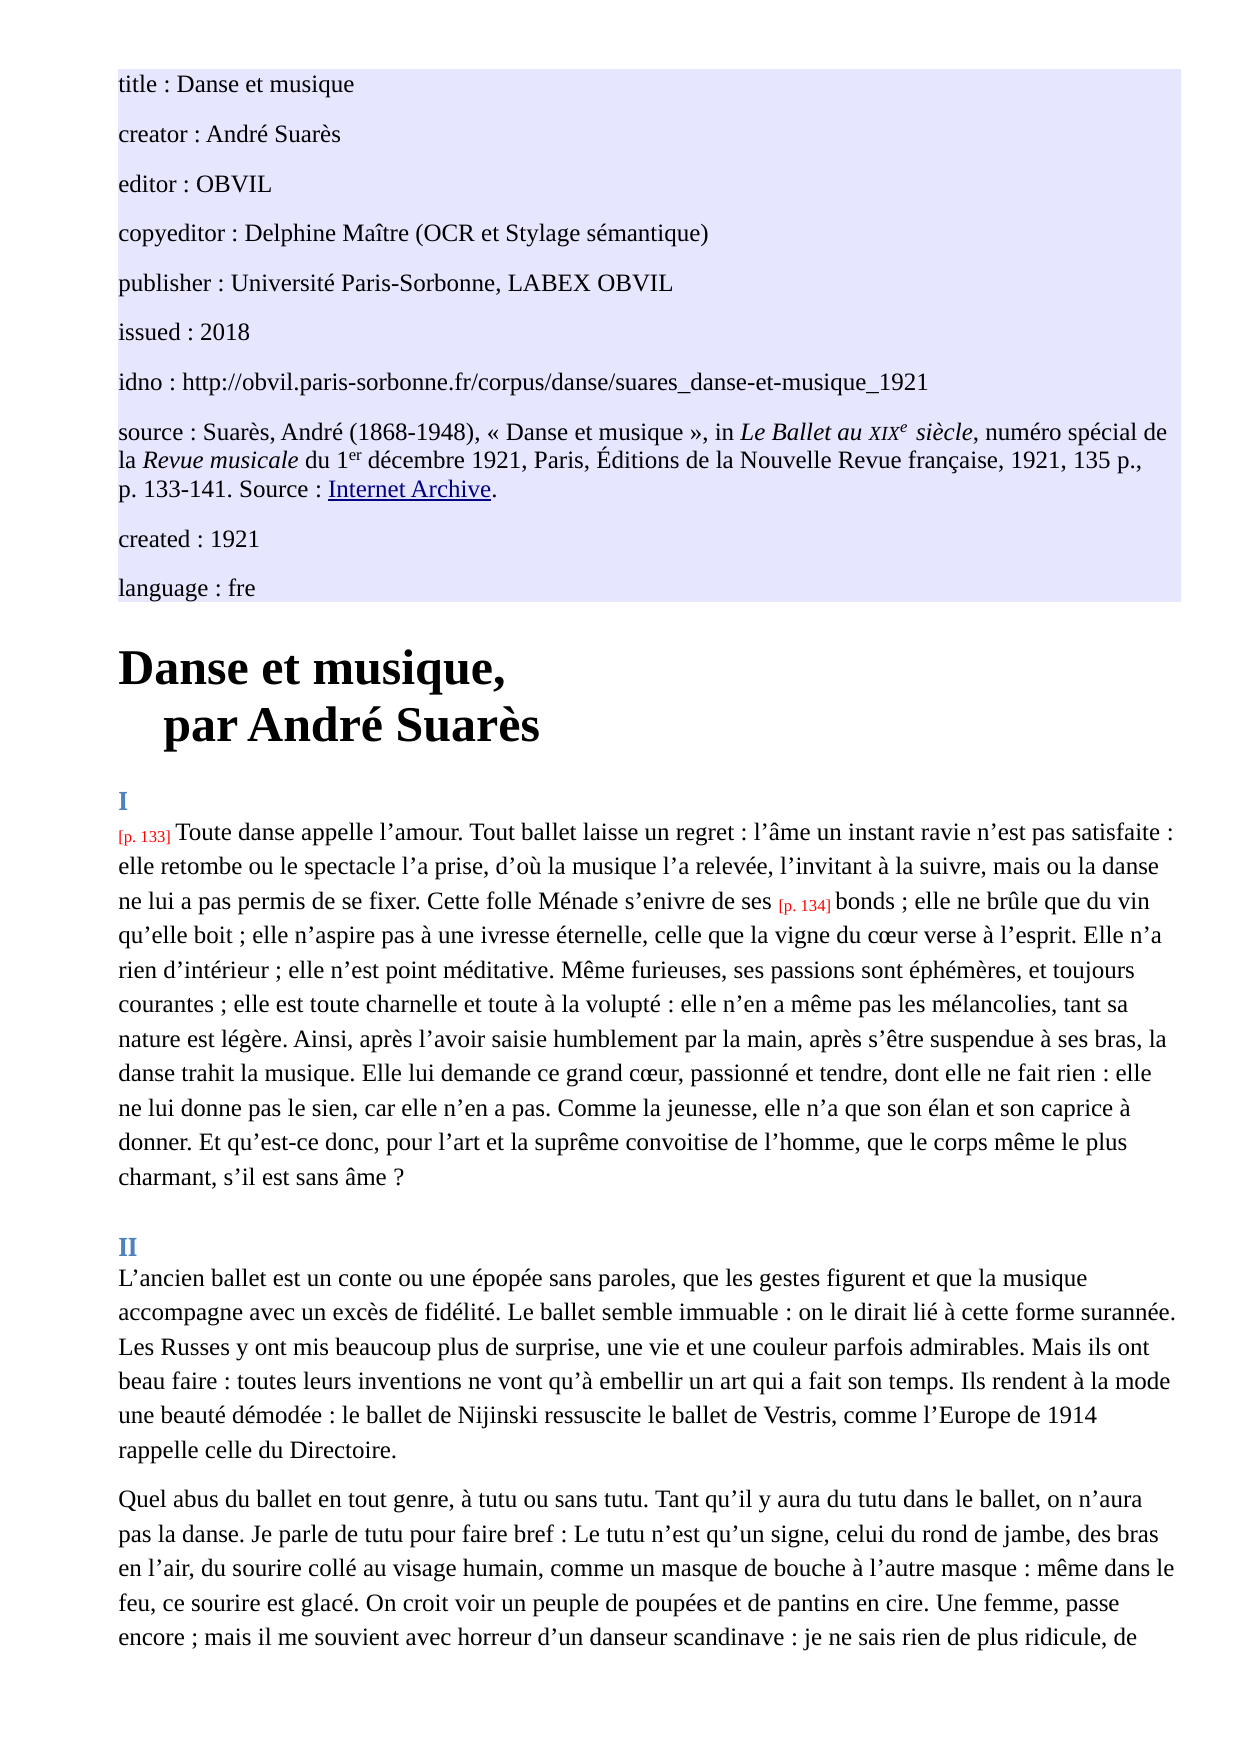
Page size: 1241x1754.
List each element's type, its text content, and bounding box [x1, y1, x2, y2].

subtitle Danse et musique, par André Suarès [118, 637, 1181, 752]
subtitle II [118, 1232, 1181, 1263]
text language : fre [118, 573, 1181, 602]
text copyeditor : Delphine Maître (OCR et Stylage sémantique) [118, 218, 1181, 247]
text publisher : Université Paris-Sorbonne, LABEX OBVIL [118, 268, 1181, 297]
text Quel abus du ballet en tout genre, à tutu ou sans tutu. Tant qu’il y aura du tutu dans le ballet, on n’aura pas la danse. Je parle de tutu pour faire bref : Le tutu n’est qu’un signe, celui du rond de jambe, des bras en l’air, du sourire collé au visage humain, comme un masque de bouche à l’autre masque : même dans le feu, ce sourire est glacé. On croit voir un peuple de poupées et de pantins en cire. Une femme, passe encore ; mais il me souvient avec horreur d’un danseur scandinave : je ne sais rien de plus ridicule, de [118, 1484, 1181, 1651]
text idno : http://obvil.paris-sorbonne.fr/corpus/danse/suares_danse-et-musique_1921 [118, 367, 1181, 396]
text created : 1921 [118, 524, 1181, 552]
text editor : OBVIL [118, 169, 1181, 197]
subtitle I [118, 786, 1181, 817]
text source : Suarès, André (1868-1948), « Danse et musique », in Le Ballet au xixe siècle, numéro spécial de la Revue musicale du 1er décembre 1921, Paris, Éditions de la Nouvelle Revue française, 1921, 135 p., p. 133-141. Source : Internet Archive. [118, 417, 1181, 503]
text title : Danse et musique [118, 69, 1181, 98]
text L’ancien ballet est un conte ou une épopée sans paroles, que les gestes figurent et que la musique accompagne avec un excès de fidélité. Le ballet semble immuable : on le dirait lié à cette forme surannée. Les Russes y ont mis beaucoup plus de surprise, une vie et une couleur parfois admirables. Mais ils ont beau faire : toutes leurs inventions ne vont qu’à embellir un art qui a fait son temps. Ils rendent à la mode une beauté démodée : le ballet de Nijinski ressuscite le ballet de Vestris, comme l’Europe de 1914 rappelle celle du Directoire. [118, 1263, 1181, 1464]
text issued : 2018 [118, 317, 1181, 346]
text [p. 133] Toute danse appelle l’amour. Tout ballet laisse un regret : l’âme un instant ravie n’est pas satisfaite : elle retombe ou le spectacle l’a prise, d’où la musique l’a relevée, l’invitant à la suivre, mais ou la danse ne lui a pas permis de se fixer. Cette folle Ménade s’enivre de ses [p. 134] bonds ; elle ne brûle que du vin qu’elle boit ; elle n’aspire pas à une ivresse éternelle, celle que la vigne du cœur verse à l’esprit. Elle n’a rien d’intérieur ; elle n’est point méditative. Même furieuses, ses passions sont éphémères, et toujours courantes ; elle est toute charnelle et toute à la volupté : elle n’en a même pas les mélancolies, tant sa nature est légère. Ainsi, après l’avoir saisie humblement par la main, après s’être suspendue à ses bras, la danse trahit la musique. Elle lui demande ce grand cœur, passionné et tendre, dont elle ne fait rien : elle ne lui donne pas le sien, car elle n’en a pas. Comme la jeunesse, elle n’a que son élan et son caprice à donner. Et qu’est-ce donc, pour l’art et la suprême convoitise de l’homme, que le corps même le plus charmant, s’il est sans âme ? [118, 817, 1181, 1190]
text creator : André Suarès [118, 119, 1181, 148]
